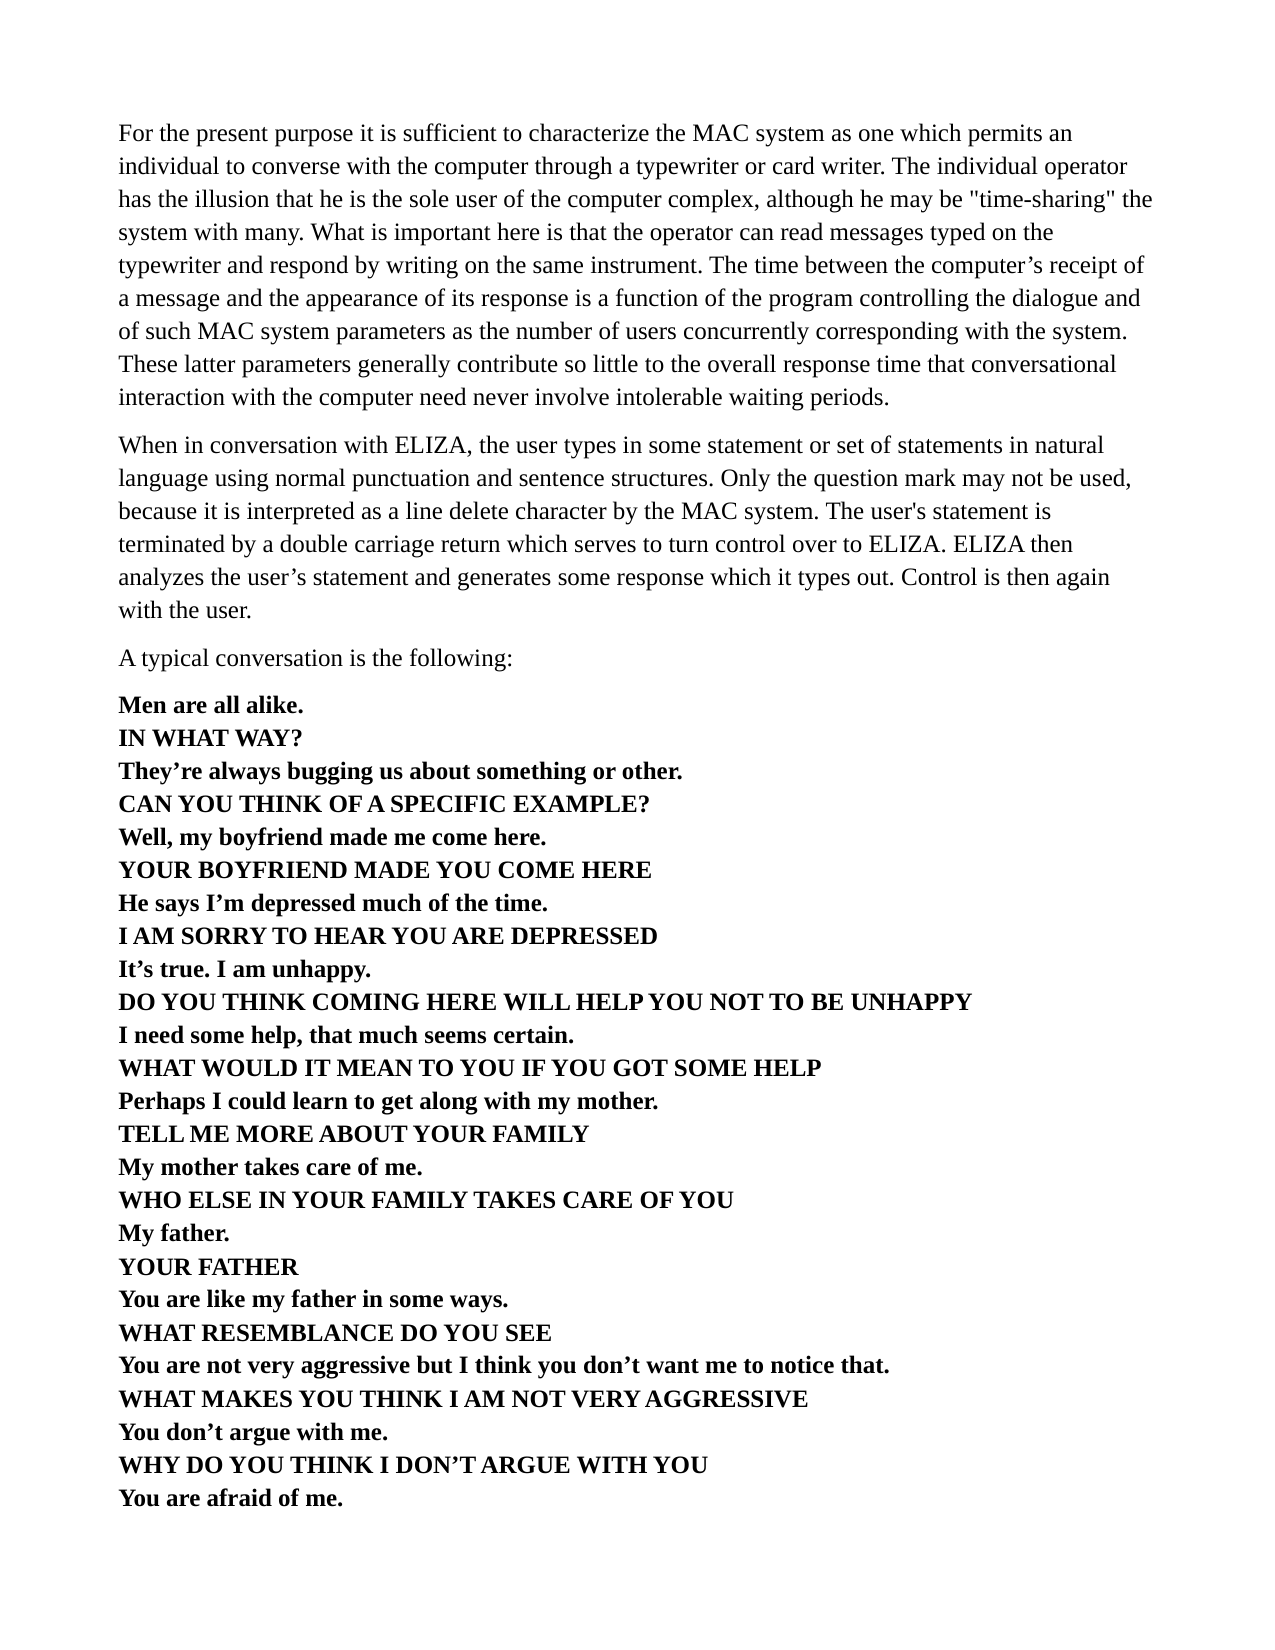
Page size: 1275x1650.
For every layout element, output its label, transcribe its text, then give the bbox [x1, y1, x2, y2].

text For the present purpose it is sufficient to characterize the MAC system as one which permits an individual to converse with the computer through a typewriter or card writer. The individual operator has the illusion that he is the sole user of the computer complex, although he may be "time-sharing" the system with many. What is important here is that the operator can read messages typed on the typewriter and respond by writing on the same instrument. The time between the computer’s receipt of a message and the appearance of its response is a function of the program controlling the dialogue and of such MAC system parameters as the number of users concurrently corresponding with the system. These latter parameters generally contribute so little to the overall response time that conversational interaction with the computer need never involve intolerable waiting periods. [118, 118, 1157, 411]
text A typical conversation is the following: [118, 643, 1157, 671]
text Men are all alike. IN WHAT WAY? They’re always bugging us about something or other. CAN YOU THINK OF A SPECIFIC EXAMPLE? Well, my boyfriend made me come here. YOUR BOYFRIEND MADE YOU COME HERE He says I’m depressed much of the time. I AM SORRY TO HEAR YOU ARE DEPRESSED It’s true. I am unhappy. DO YOU THINK COMING HERE WILL HELP YOU NOT TO BE UNHAPPY I need some help, that much seems certain. WHAT WOULD IT MEAN TO YOU IF YOU GOT SOME HELP Perhaps I could learn to get along with my mother. TELL ME MORE ABOUT YOUR FAMILY My mother takes care of me. WHO ELSE IN YOUR FAMILY TAKES CARE OF YOU My father. YOUR FATHER You are like my father in some ways. WHAT RESEMBLANCE DO YOU SEE You are not very aggressive but I think you don’t want me to notice that. WHAT MAKES YOU THINK I AM NOT VERY AGGRESSIVE You don’t argue with me. WHY DO YOU THINK I DON’T ARGUE WITH YOU You are afraid of me. [118, 690, 1157, 1511]
text When in conversation with ELIZA, the user types in some statement or set of statements in natural language using normal punctuation and sentence structures. Only the question mark may not be used, because it is interpreted as a line delete character by the MAC system. The user's statement is terminated by a double carriage return which serves to turn control over to ELIZA. ELIZA then analyzes the user’s statement and generates some response which it types out. Control is then again with the user. [118, 430, 1157, 624]
